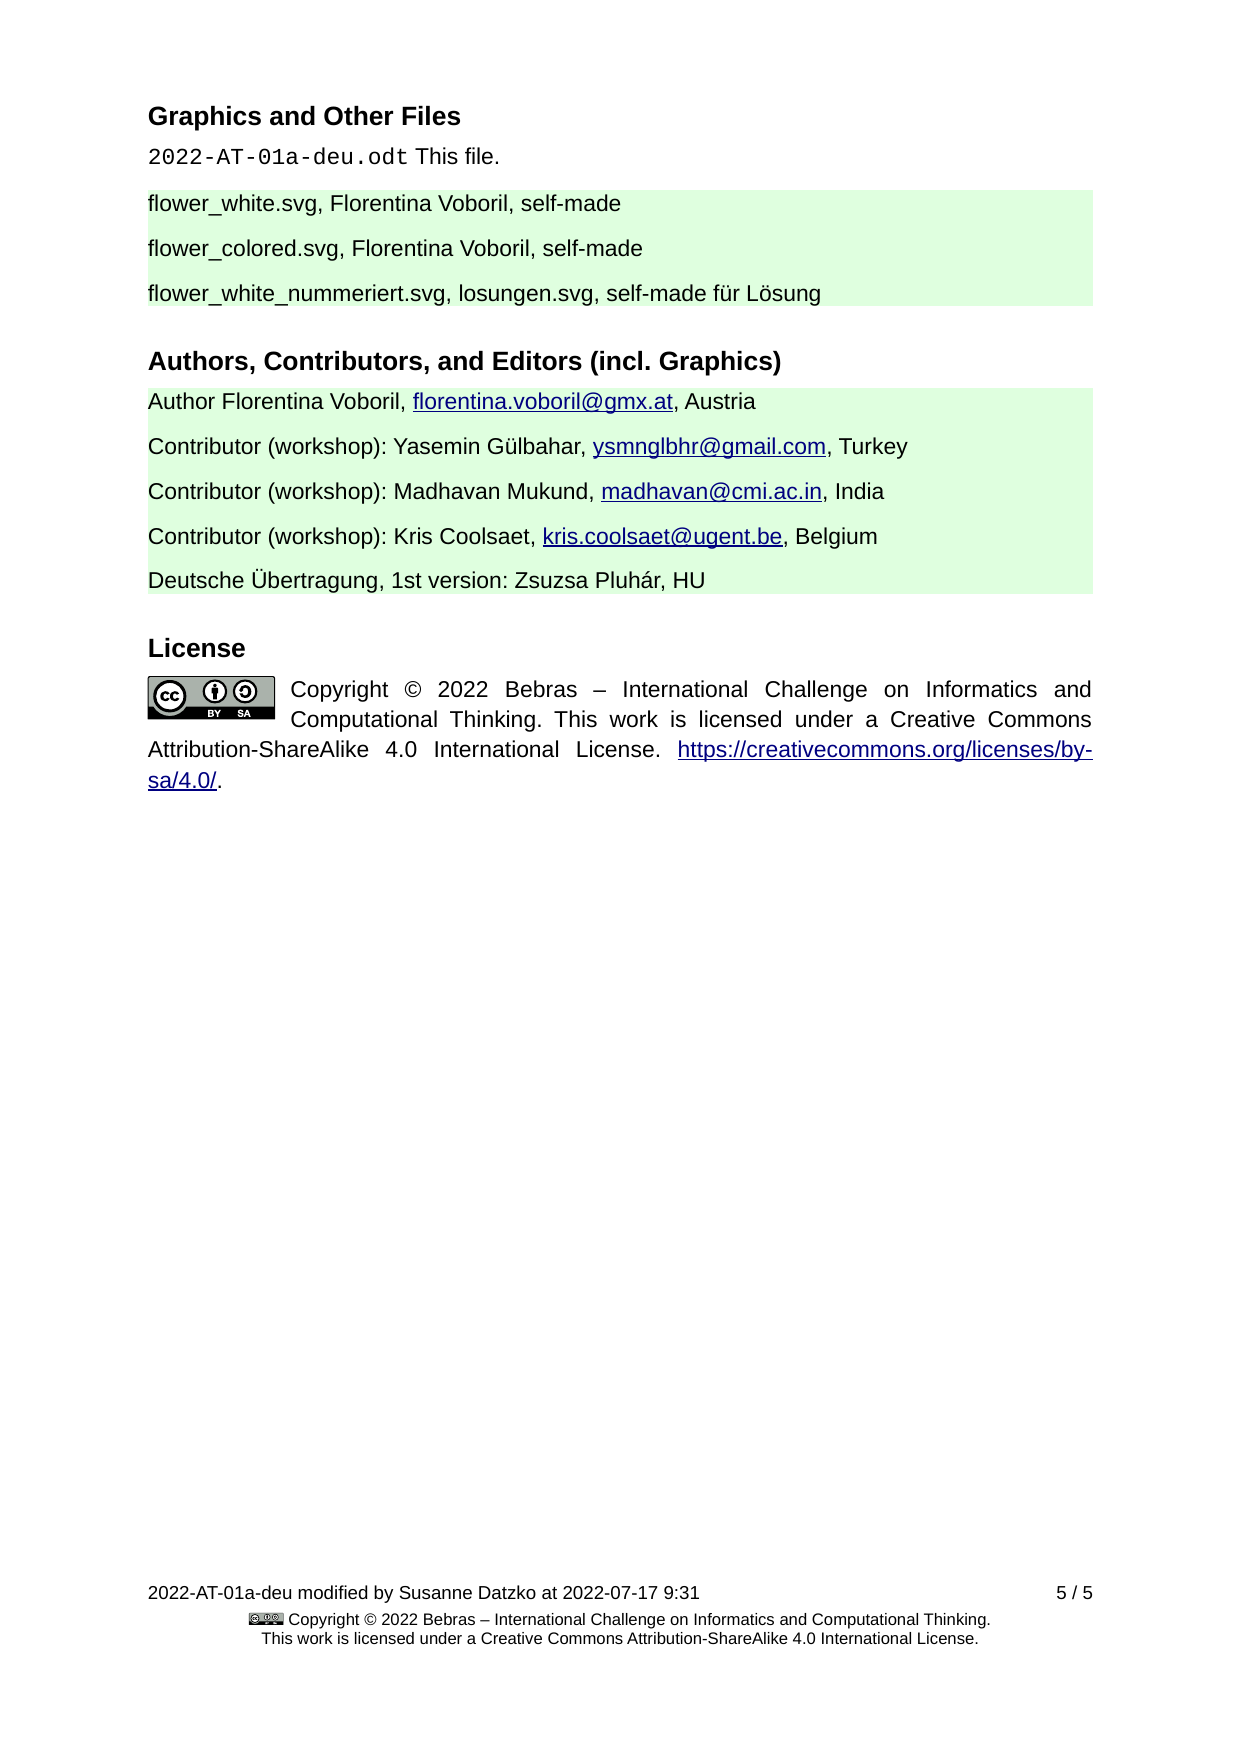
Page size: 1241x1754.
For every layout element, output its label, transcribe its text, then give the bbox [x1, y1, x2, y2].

text 2022-AT-01a-deu.odt This file. [148, 143, 1093, 172]
text flower_colored.svg, Florentina Voboril, self-made [148, 235, 1093, 261]
text Author Florentina Voboril, florentina.voboril@gmx.at, Austria [148, 388, 1093, 415]
subtitle Authors, Contributors, and Editors (incl. Graphics) [148, 346, 1093, 376]
text Contributor (workshop): Yasemin Gülbahar, ysmnglbhr@gmail.com, Turkey [148, 433, 1093, 459]
text Contributor (workshop): Kris Coolsaet, kris.coolsaet@ugent.be, Belgium [148, 523, 1093, 549]
text Copyright © 2022 Bebras – International Challenge on Informatics and Computational Thinking. This work is licensed under a Creative Commons Attribution-ShareAlike 4.0 International License. https://creativecommons.org/licenses/by-sa/4.0/. [148, 676, 1093, 793]
text Contributor (workshop): Madhavan Mukund, madhavan@cmi.ac.in, India [148, 478, 1093, 504]
text Deutsche Übertragung, 1st version: Zsuzsa Pluhár, HU [148, 567, 1093, 594]
subtitle Graphics and Other Files [148, 100, 1093, 131]
text flower_white.svg, Florentina Voboril, self-made [148, 190, 1093, 217]
text flower_white_nummeriert.svg, losungen.svg, self-made für Lösung [148, 280, 1093, 306]
subtitle License [148, 633, 1093, 663]
